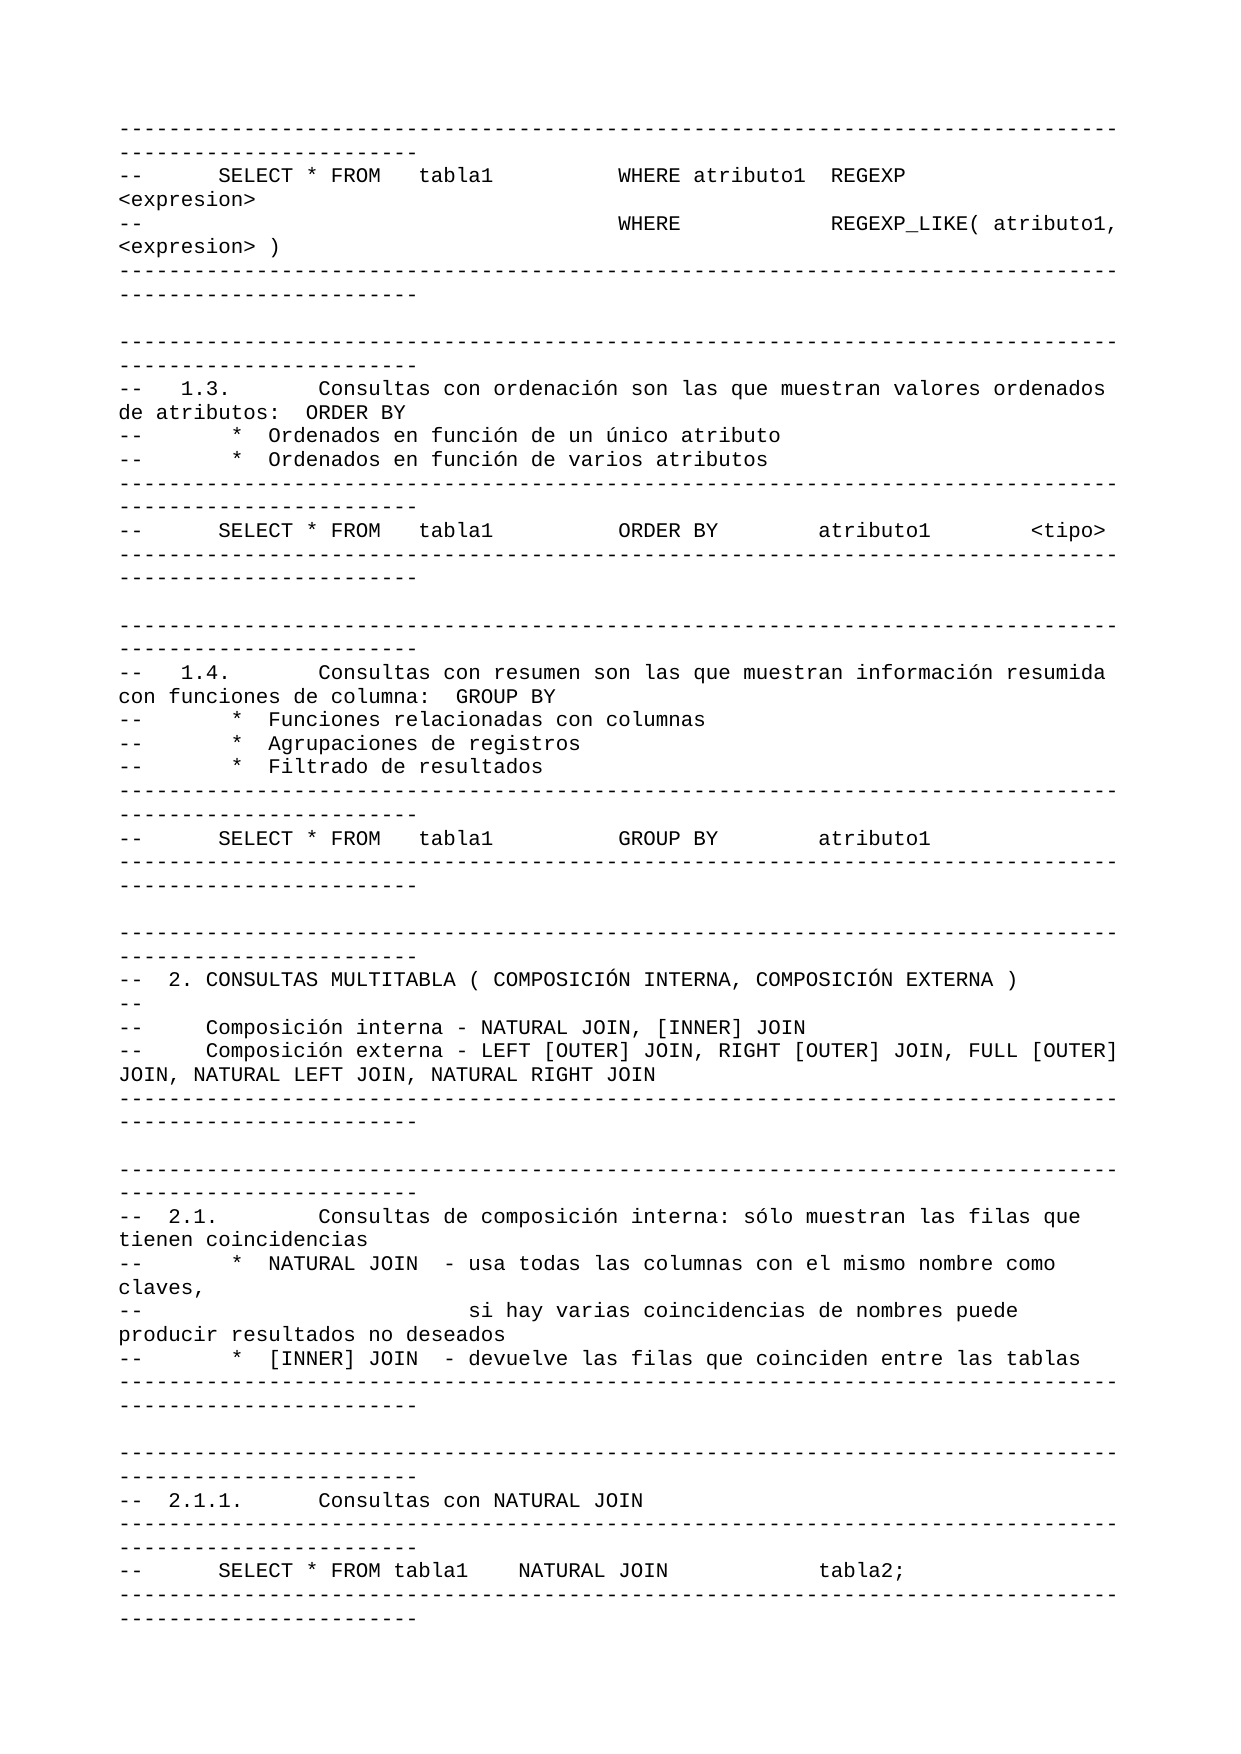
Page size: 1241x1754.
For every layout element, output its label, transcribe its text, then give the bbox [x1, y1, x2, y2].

text -- 2.1.1. Consultas con NATURAL JOIN [118, 1489, 1122, 1513]
text -- * Ordenados en función de un único atributo [118, 426, 1122, 449]
text -- SELECT * FROM tabla1 ORDER BY atributo1 <tipo> [118, 520, 1122, 544]
text -------------------------------------------------------------------------------------------------------- [118, 1442, 1122, 1489]
text -- [118, 993, 1122, 1017]
text -- * NATURAL JOIN - usa todas las columnas con el mismo nombre como claves, [118, 1253, 1122, 1300]
text -------------------------------------------------------------------------------------------------------- [118, 118, 1122, 165]
text -- * Funciones relacionadas con columnas [118, 709, 1122, 733]
text -------------------------------------------------------------------------------------------------------- [118, 544, 1122, 591]
text -------------------------------------------------------------------------------------------------------- [118, 1371, 1122, 1419]
text -- 1.4. Consultas con resumen son las que muestran información resumida con funciones de columna: GROUP BY [118, 662, 1122, 709]
text -- 1.3. Consultas con ordenación son las que muestran valores ordenados de atributos: ORDER BY [118, 378, 1122, 426]
text -- * Ordenados en función de varios atributos [118, 449, 1122, 473]
text -- si hay varias coincidencias de nombres puede producir resultados no deseados [118, 1300, 1122, 1348]
text -- SELECT * FROM tabla1 NATURAL JOIN tabla2; [118, 1561, 1122, 1584]
text -- * [INNER] JOIN - devuelve las filas que coinciden entre las tablas [118, 1348, 1122, 1371]
text -------------------------------------------------------------------------------------------------------- [118, 1584, 1122, 1631]
text -------------------------------------------------------------------------------------------------------- [118, 1513, 1122, 1561]
text -------------------------------------------------------------------------------------------------------- [118, 922, 1122, 969]
text -- * Filtrado de resultados [118, 757, 1122, 780]
text -- SELECT * FROM tabla1 GROUP BY atributo1 [118, 827, 1122, 851]
text -- SELECT * FROM tabla1 WHERE atributo1 REGEXP <expresion> [118, 165, 1122, 213]
text -- 2. CONSULTAS MULTITABLA ( COMPOSICIÓN INTERNA, COMPOSICIÓN EXTERNA ) [118, 969, 1122, 993]
text -- 2.1. Consultas de composición interna: sólo muestran las filas que tienen coincidencias [118, 1206, 1122, 1253]
text -------------------------------------------------------------------------------------------------------- [118, 1088, 1122, 1135]
text -- WHERE REGEXP_LIKE( atributo1, <expresion> ) [118, 213, 1122, 260]
text -------------------------------------------------------------------------------------------------------- [118, 473, 1122, 520]
text -- Composición interna - NATURAL JOIN, [INNER] JOIN [118, 1017, 1122, 1040]
text -------------------------------------------------------------------------------------------------------- [118, 780, 1122, 827]
text -------------------------------------------------------------------------------------------------------- [118, 1158, 1122, 1206]
text -------------------------------------------------------------------------------------------------------- [118, 615, 1122, 662]
text -------------------------------------------------------------------------------------------------------- [118, 260, 1122, 307]
text -------------------------------------------------------------------------------------------------------- [118, 851, 1122, 898]
text -- Composición externa - LEFT [OUTER] JOIN, RIGHT [OUTER] JOIN, FULL [OUTER] JOIN, NATURAL LEFT JOIN, NATURAL RIGHT JOIN [118, 1040, 1122, 1088]
text -- * Agrupaciones de registros [118, 733, 1122, 757]
text -------------------------------------------------------------------------------------------------------- [118, 331, 1122, 378]
